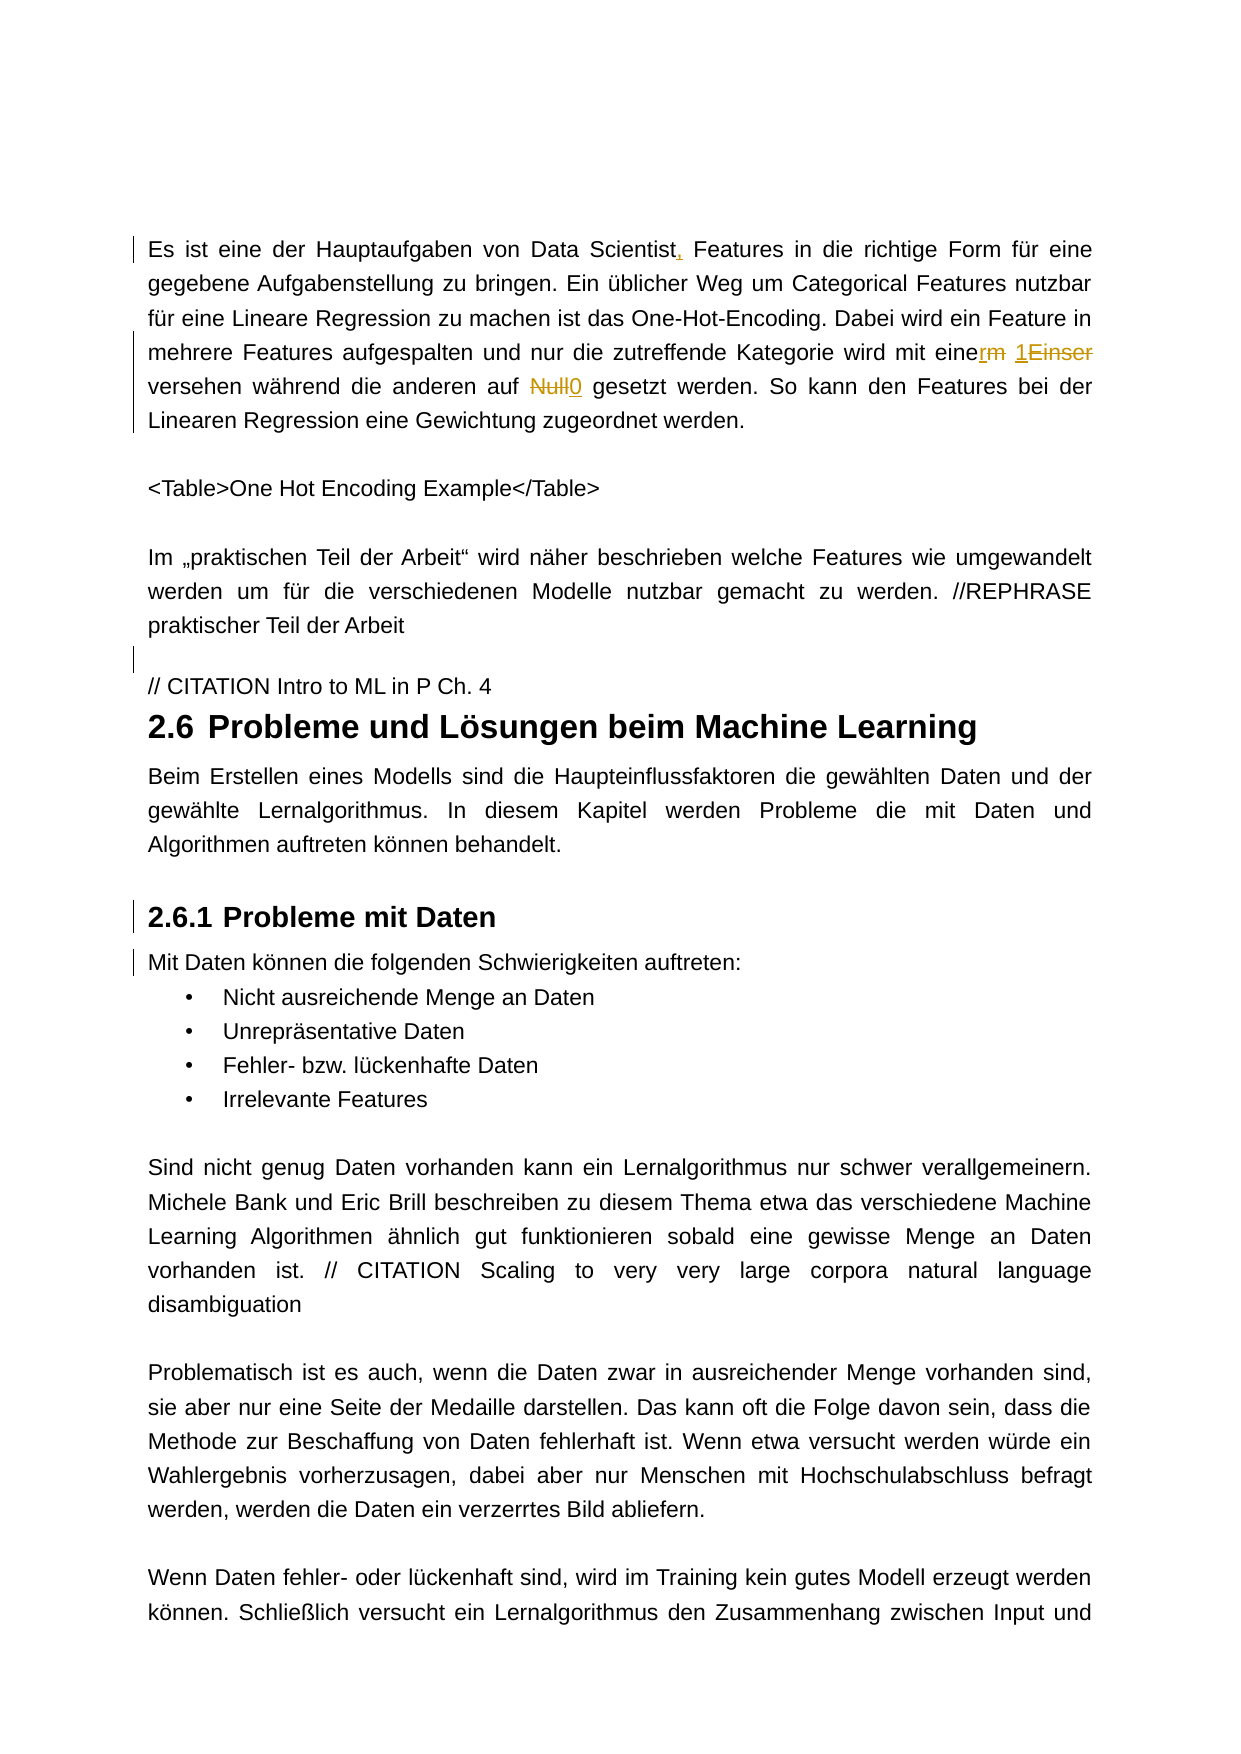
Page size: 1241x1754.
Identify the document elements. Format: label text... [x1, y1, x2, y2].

subtitle Probleme und Lösungen beim Machine Learning [148, 707, 1092, 745]
text Es ist eine der Hauptaufgaben von Data Scientist, Features in die richtige Form für eine gegebene Aufgabenstellung zu bringen. Ein üblicher Weg um Categorical Features nutzbar für eine Lineare Regression zu machen ist das One-Hot-Encoding. Dabei wird ein Feature in mehrere Features aufgespalten und nur die zutreffende Kategorie wird mit einer 1 versehen während die anderen auf 0 gesetzt werden. So kann den Features bei der Linearen Regression eine Gewichtung zugeordnet werden. [148, 236, 1092, 433]
list Irrelevante Features [185, 1086, 1092, 1112]
list Unrepräsentative Daten [185, 1018, 1092, 1044]
text Beim Erstellen eines Modells sind die Haupteinflussfaktoren die gewählten Daten und der gewählte Lernalgorithmus. In diesem Kapitel werden Probleme die mit Daten und Algorithmen auftreten können behandelt. [148, 763, 1092, 858]
subtitle Probleme mit Daten [148, 899, 1092, 933]
text Wenn Daten fehler- oder lückenhaft sind, wird im Training kein gutes Modell erzeugt werden können. Schließlich versucht ein Lernalgorithmus den Zusammenhang zwischen Input und [148, 1564, 1092, 1625]
text <Table>One Hot Encoding Example</Table> [148, 475, 1092, 502]
text Im „praktischen Teil der Arbeit“ wird näher beschrieben welche Features wie umgewandelt werden um für die verschiedenen Modelle nutzbar gemacht zu werden. //REPHRASE praktischer Teil der Arbeit [148, 544, 1092, 638]
text Mit Daten können die folgenden Schwierigkeiten auftreten: [148, 949, 1092, 976]
text // CITATION Intro to ML in P Ch. 4 [148, 673, 1092, 699]
list Nicht ausreichende Menge an Daten [185, 983, 1092, 1010]
text Problematisch ist es auch, wenn die Daten zwar in ausreichender Menge vorhanden sind, sie aber nur eine Seite der Medaille darstellen. Das kann oft die Folge davon sein, dass die Methode zur Beschaffung von Daten fehlerhaft ist. Wenn etwa versucht werden würde ein Wahlergebnis vorherzusagen, dabei aber nur Menschen mit Hochschulabschluss befragt werden, werden die Daten ein verzerrtes Bild abliefern. [148, 1359, 1092, 1522]
text Sind nicht genug Daten vorhanden kann ein Lernalgorithmus nur schwer verallgemeinern. Michele Bank und Eric Brill beschreiben zu diesem Thema etwa das verschiedene Machine Learning Algorithmen ähnlich gut funktionieren sobald eine gewisse Menge an Daten vorhanden ist. // CITATION Scaling to very very large corpora natural language disambiguation [148, 1154, 1092, 1317]
list Fehler- bzw. lückenhafte Daten [185, 1052, 1092, 1078]
